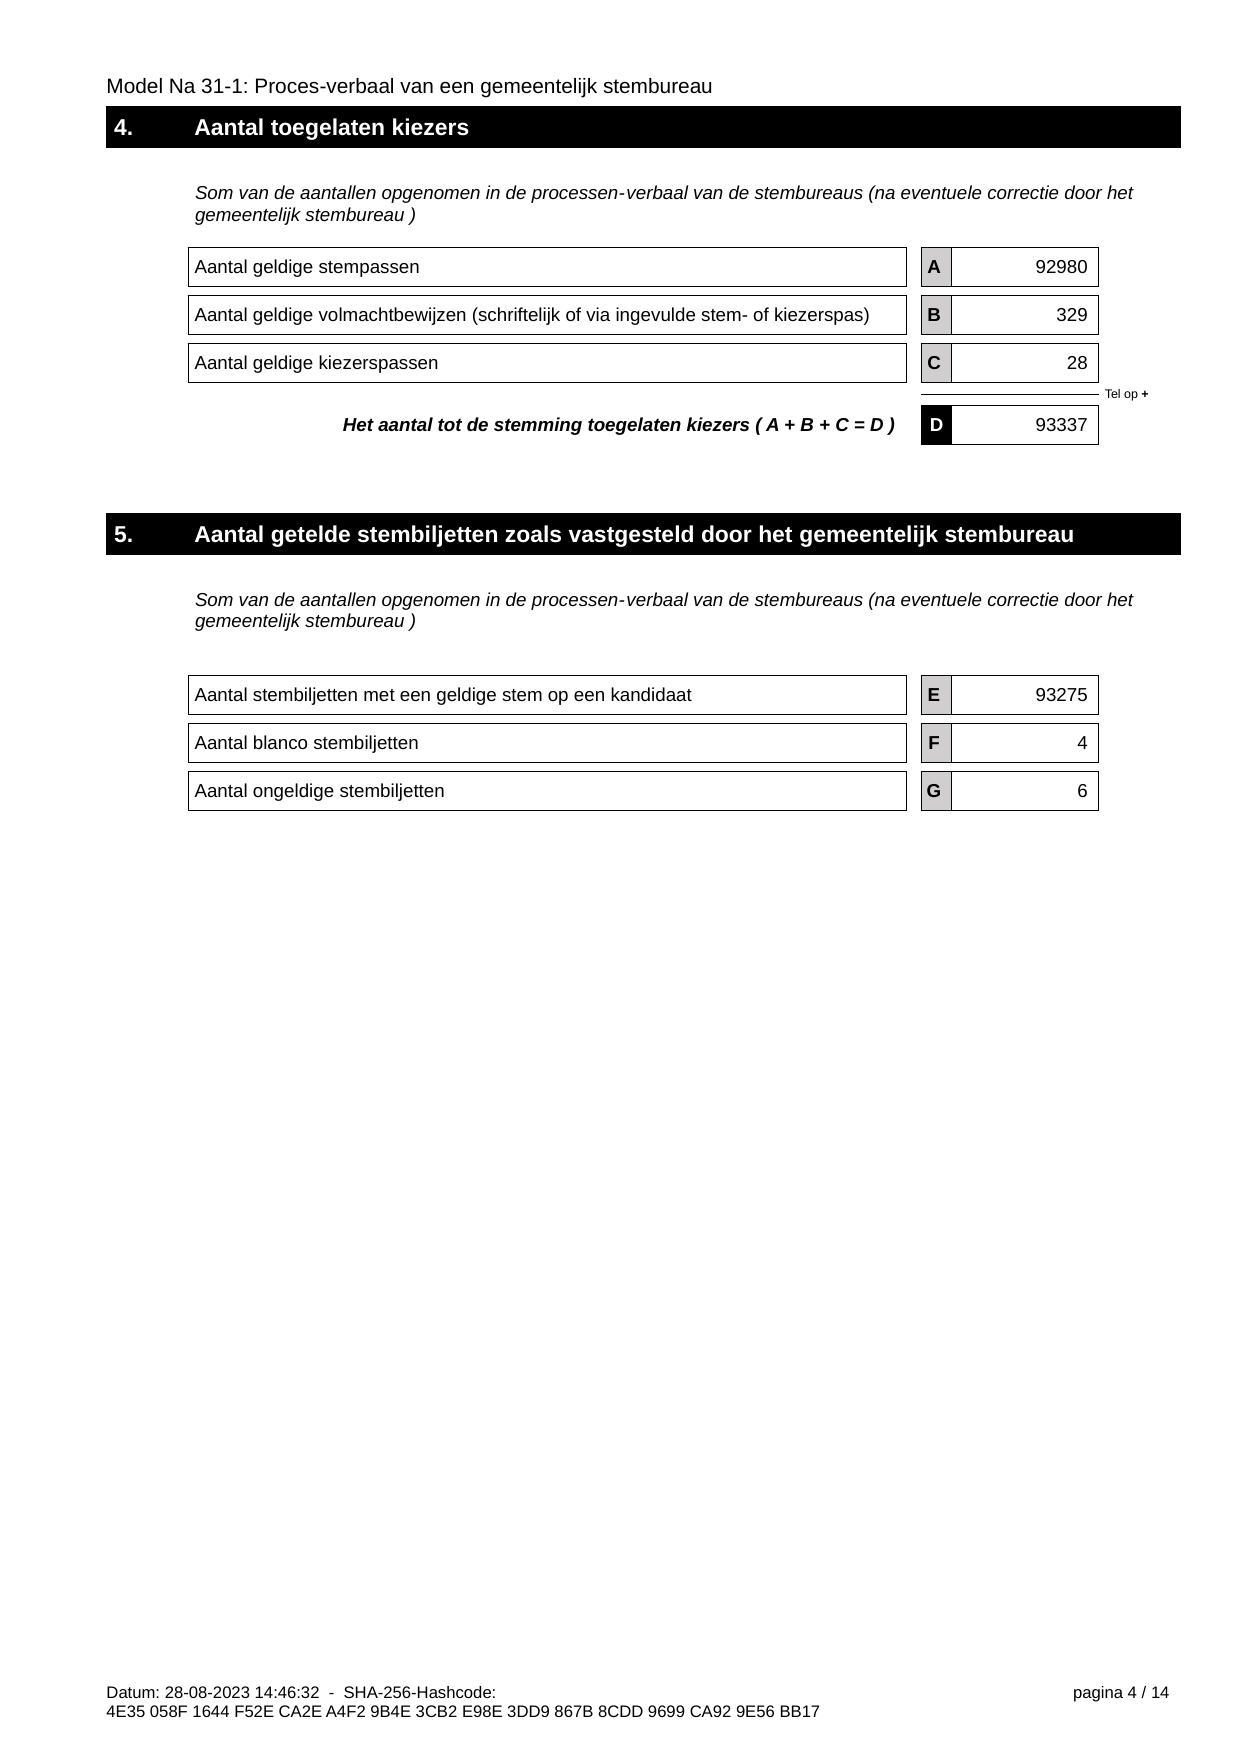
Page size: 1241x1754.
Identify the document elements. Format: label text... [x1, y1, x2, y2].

table_cell [106, 382, 188, 405]
table_cell 4 [952, 724, 1098, 762]
table_cell [106, 762, 1181, 771]
text Som van de aantallen opgenomen in de processen‑verbaal van de stembureaus (na eventuele correctie door het gemeentelijk stembureau ) [195, 182, 1181, 225]
table_cell D [922, 406, 951, 444]
table_cell Tel op + [1099, 382, 1181, 405]
table_cell [1099, 723, 1181, 762]
subtitle Aantal toegelaten kiezers [111, 111, 1177, 143]
table_cell 6 [952, 772, 1098, 810]
table_cell [106, 334, 1181, 342]
table_header [1099, 675, 1181, 714]
table_cell [906, 382, 921, 405]
table_cell [907, 723, 921, 762]
table_cell [921, 383, 1098, 394]
table_cell [1099, 343, 1181, 382]
table_header [907, 247, 921, 286]
table_cell Aantal ongeldige stembiljetten [189, 772, 906, 810]
table_cell [106, 405, 188, 444]
table_cell [106, 714, 1181, 723]
table_cell [907, 771, 921, 810]
table_cell [106, 771, 188, 810]
table_cell 28 [952, 344, 1098, 382]
table_cell F [922, 724, 951, 762]
table_cell [907, 295, 921, 334]
table_header [1099, 247, 1181, 286]
table_cell C [922, 344, 951, 382]
text Som van de aantallen opgenomen in de processen‑verbaal van de stembureaus (na eventuele correctie door het gemeentelijk stembureau ) [195, 589, 1181, 632]
table_cell [106, 286, 1181, 294]
table_cell [106, 723, 188, 762]
subtitle Aantal getelde stembiljetten zoals vastgesteld door het gemeentelijk stembureau [111, 518, 1177, 550]
table_cell 93337 [952, 406, 1098, 444]
table_cell [907, 343, 921, 382]
table_cell [188, 383, 906, 405]
table_cell G [922, 772, 951, 810]
table_header [106, 247, 188, 286]
table_cell Aantal geldige kiezerspassen [189, 344, 906, 382]
table_cell [1099, 771, 1181, 810]
table_cell [921, 395, 1098, 405]
table_header Aantal geldige stempassen [189, 248, 906, 286]
table_cell Het aantal tot de stemming toegelaten kiezers ( A + B + C = D ) [188, 405, 906, 444]
table_header Aantal stembiljetten met een geldige stem op een kandidaat [189, 676, 906, 714]
table_cell [1099, 405, 1181, 444]
table_cell [1099, 295, 1181, 334]
table_cell B [922, 296, 951, 334]
table_cell [906, 405, 921, 444]
table_header 92980 [952, 248, 1098, 286]
table_header [907, 675, 921, 714]
table_cell Aantal geldige volmachtbewijzen (schriftelijk of via ingevulde stem- of kiezerspas) [189, 296, 906, 334]
table_header 93275 [952, 676, 1098, 714]
table_header E [922, 676, 951, 714]
table_cell [106, 343, 188, 382]
table_cell [106, 295, 188, 334]
table_header A [922, 248, 951, 286]
table_cell Aantal blanco stembiljetten [189, 724, 906, 762]
table_header [106, 675, 188, 714]
table_cell 329 [952, 296, 1098, 334]
